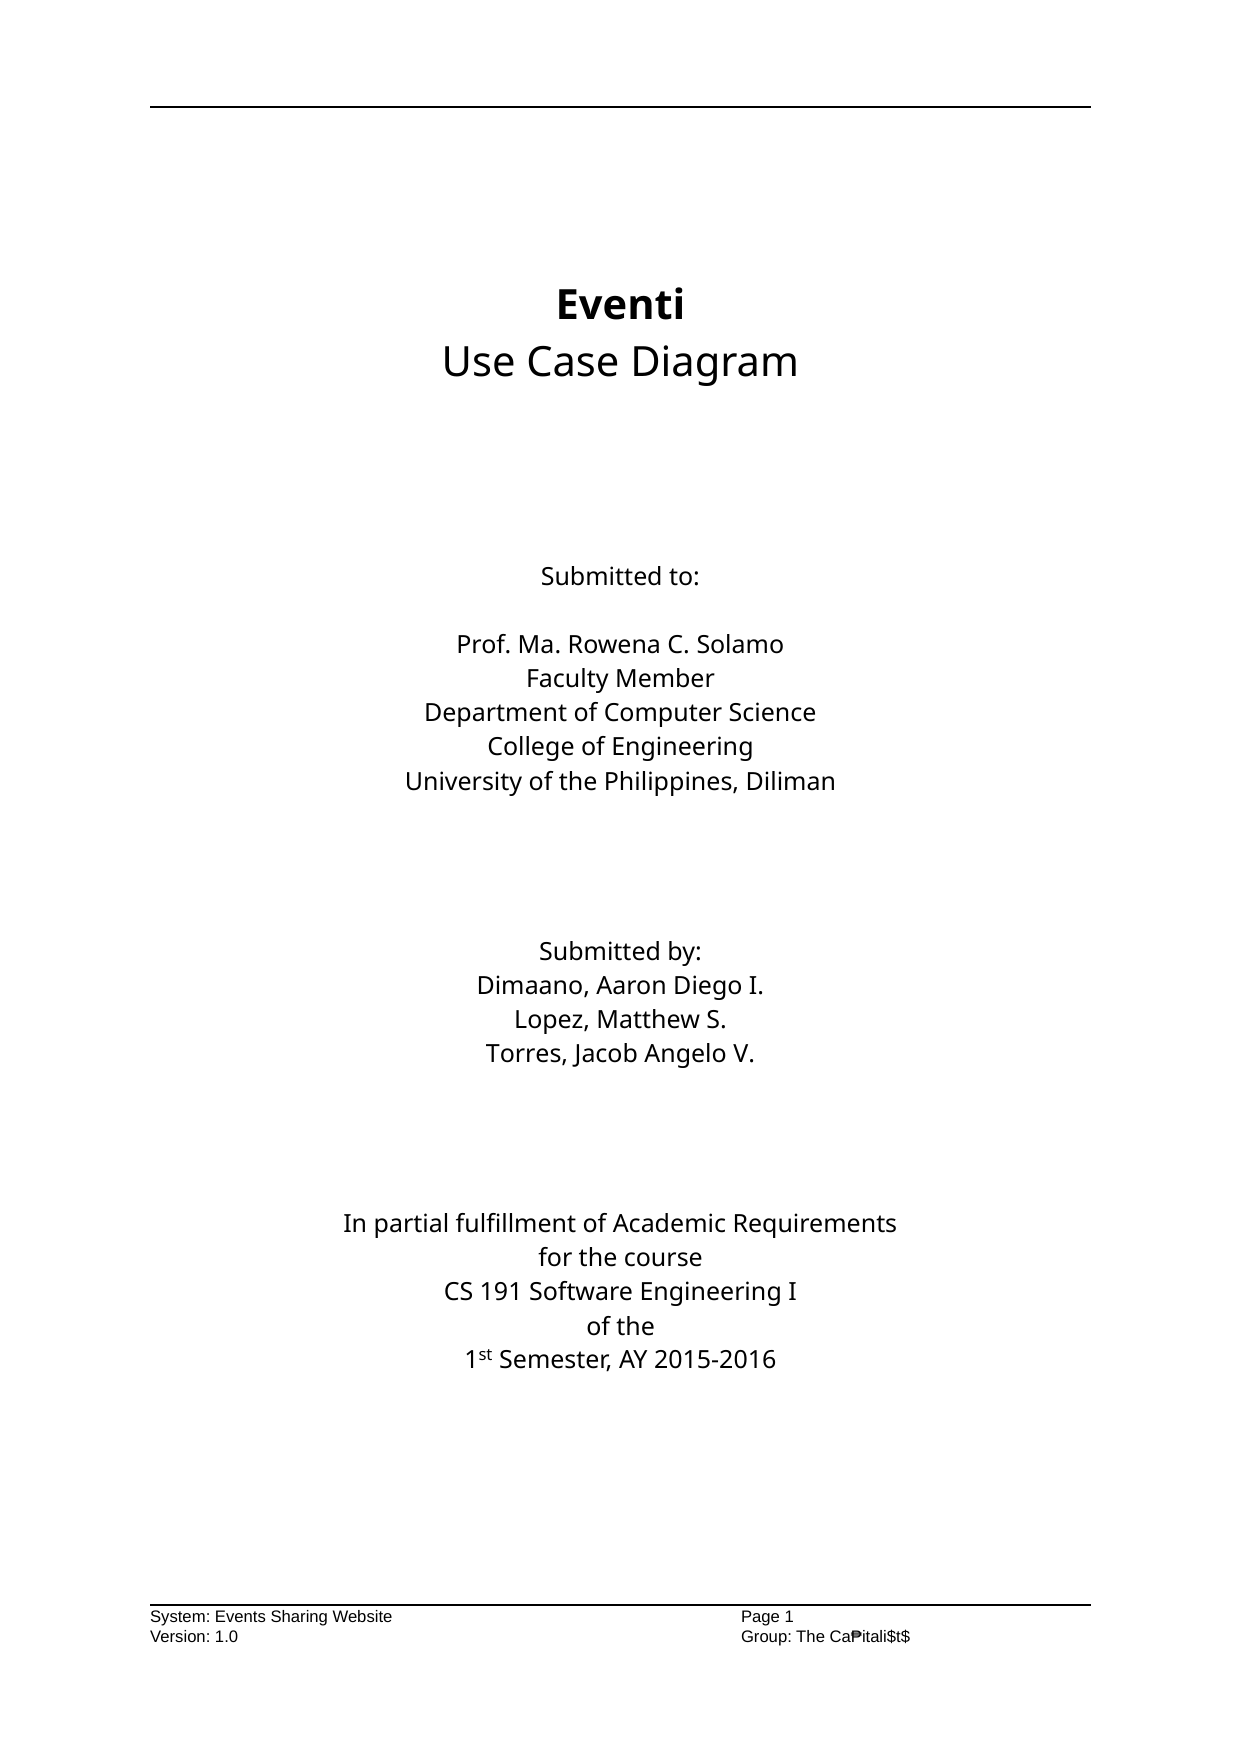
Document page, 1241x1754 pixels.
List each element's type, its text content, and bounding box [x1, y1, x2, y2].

text College of Engineering [150, 729, 1091, 763]
text CS 191 Software Engineering I [150, 1274, 1091, 1308]
text Submitted by: [150, 933, 1091, 967]
text for the course [150, 1240, 1091, 1274]
text In partial fulfillment of Academic Requirements [150, 1206, 1091, 1240]
text Faculty Member [150, 661, 1091, 695]
text University of the Philippines, Diliman [150, 763, 1091, 797]
subtitle Eventi [150, 275, 1091, 332]
text Use Case Diagram [150, 332, 1091, 388]
text Submitted to: [150, 559, 1091, 593]
text Prof. Ma. Rowena C. Solamo [150, 627, 1091, 661]
text Torres, Jacob Angelo V. [150, 1036, 1091, 1070]
text Dimaano, Aaron Diego I. [150, 967, 1091, 1002]
text Lopez, Matthew S. [150, 1002, 1091, 1036]
text Department of Computer Science [150, 695, 1091, 729]
text 1st Semester, AY 2015-2016 [150, 1342, 1091, 1376]
text of the [150, 1308, 1091, 1342]
